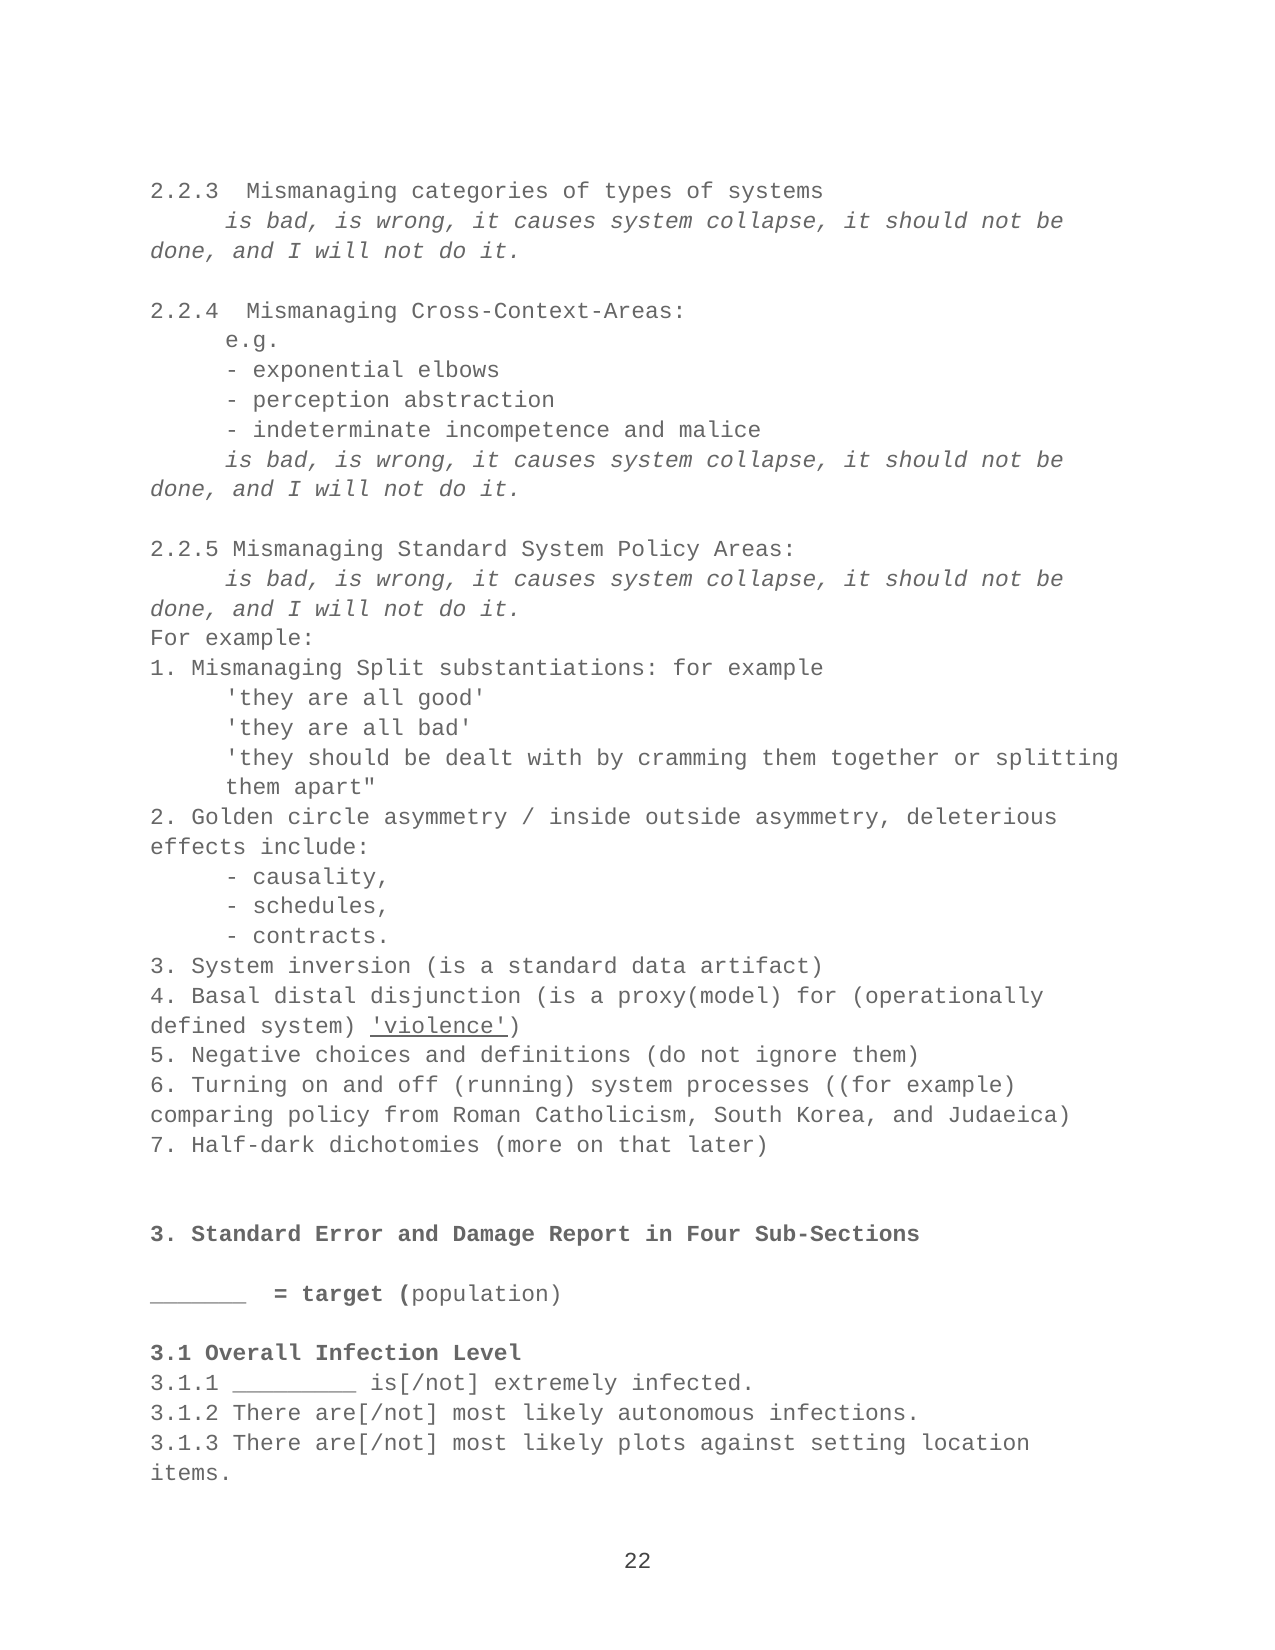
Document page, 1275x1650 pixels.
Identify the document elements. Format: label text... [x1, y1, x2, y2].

text 'they are all good' [225, 686, 1125, 712]
text - contracts. [150, 924, 1125, 951]
text is bad, is wrong, it causes system collapse, it should not be done, and I will not do it. [150, 448, 1125, 504]
text 6. Turning on and off (running) system processes ((for example) comparing policy from Roman Catholicism, South Korea, and Judaeica) [150, 1073, 1125, 1129]
text _______ = target (population) [150, 1282, 1125, 1308]
text - indeterminate incompetence and malice [150, 418, 1125, 444]
text 1. Mismanaging Split substantiations: for example [150, 656, 1125, 682]
text For example: [150, 627, 1125, 653]
text 3.1.3 There are[/not] most likely plots against setting location items. [150, 1431, 1125, 1487]
text 3.1 Overall Infection Level [150, 1342, 1125, 1368]
text - causality, [150, 865, 1125, 891]
text 2.2.4 Mismanaging Cross-Context-Areas: [150, 299, 1125, 325]
text 'they are all bad' [225, 716, 1125, 742]
text 2. Golden circle asymmetry / inside outside asymmetry, deleterious effects include: [150, 805, 1125, 861]
text 3.1.1 _________ is[/not] extremely infected. [150, 1371, 1125, 1397]
text 4. Basal distal disjunction (is a proxy(model) for (operationally defined system) 'violence') [150, 984, 1125, 1040]
text - schedules, [150, 895, 1125, 921]
text - exponential elbows [150, 358, 1125, 384]
text 3. System inversion (is a standard data artifact) [150, 954, 1125, 980]
text is bad, is wrong, it causes system collapse, it should not be done, and I will not do it. [150, 567, 1125, 623]
text 5. Negative choices and definitions (do not ignore them) [150, 1044, 1125, 1070]
text e.g. [225, 329, 1125, 355]
text 7. Half-dark dichotomies (more on that later) [150, 1133, 1125, 1159]
text 3. Standard Error and Damage Report in Four Sub-Sections [150, 1222, 1125, 1248]
text is bad, is wrong, it causes system collapse, it should not be done, and I will not do it. [150, 209, 1125, 265]
text 2.2.5 Mismanaging Standard System Policy Areas: [150, 537, 1125, 563]
text 2.2.3 Mismanaging categories of types of systems [150, 180, 1125, 206]
text - perception abstraction [150, 388, 1125, 414]
text 3.1.2 There are[/not] most likely autonomous infections. [150, 1401, 1125, 1427]
text 'they should be dealt with by cramming them together or splitting them apart" [225, 746, 1125, 802]
